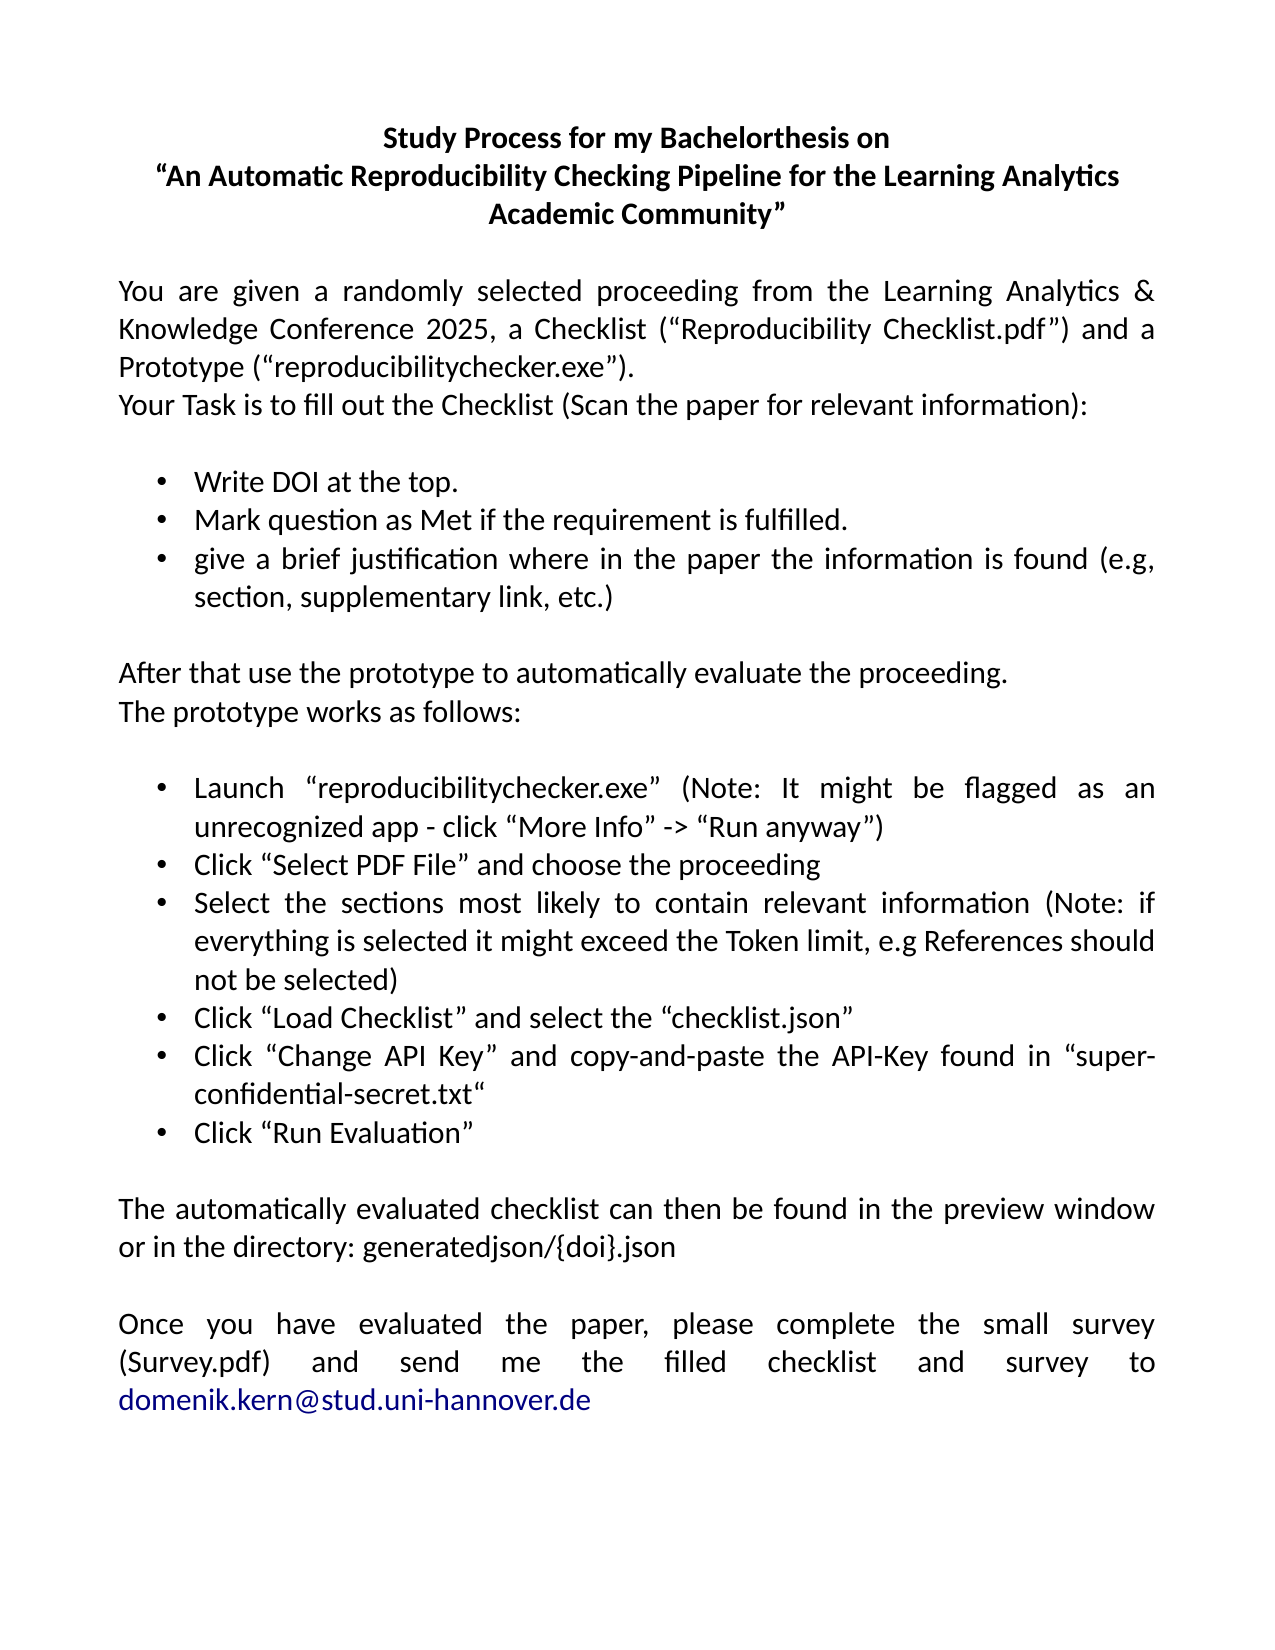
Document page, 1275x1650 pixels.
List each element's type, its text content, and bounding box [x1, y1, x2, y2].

text Study Process for my Bachelorthesis on [118, 118, 1157, 156]
text “An Automatic Reproducibility Checking Pipeline for the Learning Analytics Academic Community” [118, 156, 1157, 232]
list Mark question as Met if the requirement is fulfilled. [156, 500, 1157, 538]
text Once you have evaluated the paper, please complete the small survey (Survey.pdf) and send me the filled checklist and survey to domenik.kern@stud.uni-hannover.de [118, 1304, 1157, 1418]
text Your Task is to fill out the Checklist (Scan the paper for relevant information): [118, 385, 1157, 423]
list Write DOI at the top. [156, 462, 1157, 500]
list give a brief justification where in the paper the information is found (e.g, section, supplementary link, etc.) [156, 539, 1157, 615]
list Click “Select PDF File” and choose the proceeding [156, 845, 1157, 883]
list Click “Run Evaluation” [156, 1113, 1157, 1151]
text The automatically evaluated checklist can then be found in the preview window or in the directory: generatedjson/{doi}.json [118, 1189, 1157, 1266]
text After that use the prototype to automatically evaluate the proceeding. [118, 653, 1157, 692]
list Click “Load Checklist” and select the “checklist.json” [156, 998, 1157, 1036]
list Select the sections most likely to contain relevant information (Note: if everything is selected it might exceed the Token limit, e.g References should not be selected) [156, 883, 1157, 998]
text You are given a randomly selected proceeding from the Learning Analytics & Knowledge Conference 2025, a Checklist (“Reproducibility Checklist.pdf”) and a Prototype (“reproducibilitychecker.exe”). [118, 271, 1157, 385]
list Launch “reproducibilitychecker.exe” (Note: It might be flagged as an unrecognized app - click “More Info” -> “Run anyway”) [156, 768, 1157, 845]
list Click “Change API Key” and copy-and-paste the API-Key found in “super-confidential-secret.txt“ [156, 1036, 1157, 1112]
text The prototype works as follows: [118, 692, 1157, 730]
